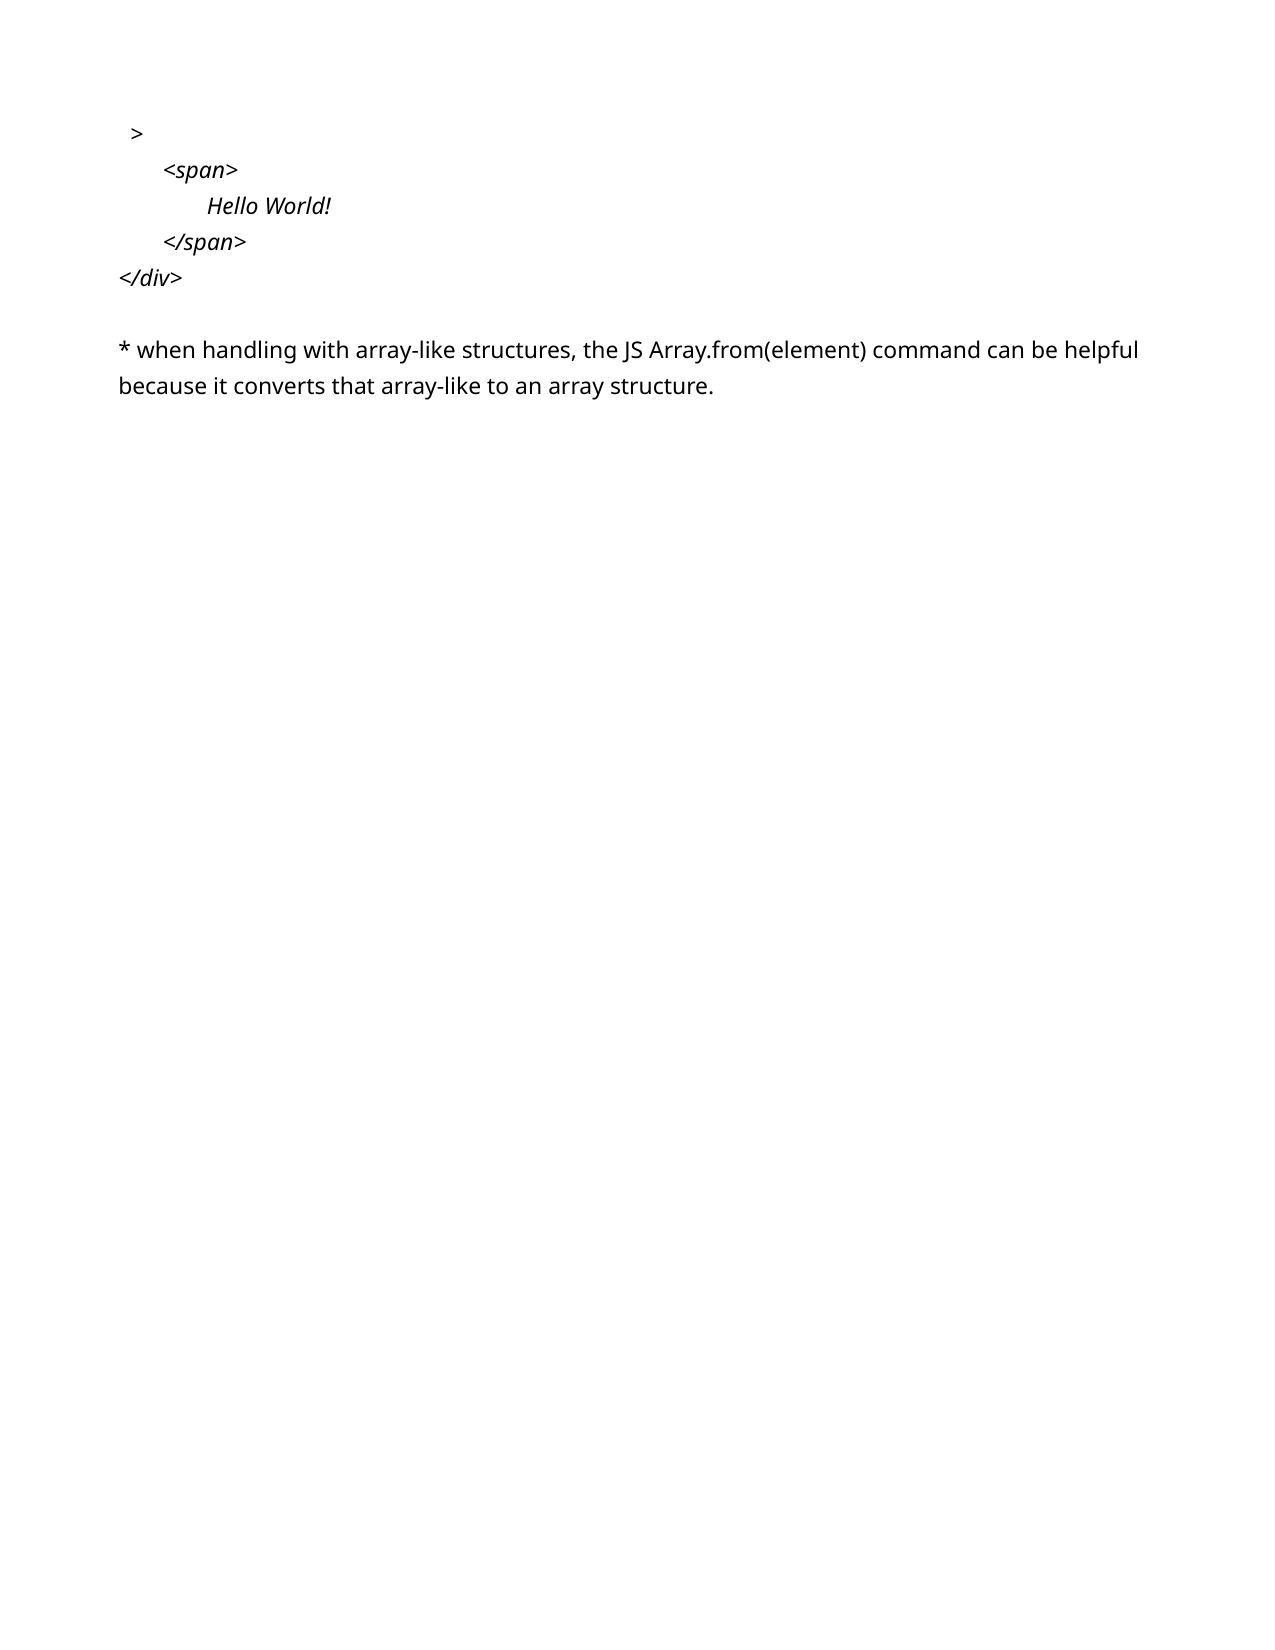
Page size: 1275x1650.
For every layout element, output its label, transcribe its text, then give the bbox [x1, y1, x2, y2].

text * when handling with array-like structures, the JS Array.from(element) command can be helpful because it converts that array-like to an array structure. [118, 334, 1157, 401]
text <span> [118, 154, 1157, 185]
text Hello World! [118, 190, 1157, 221]
text </span> [118, 226, 1157, 257]
text </div> [118, 262, 1157, 293]
text > [118, 118, 1157, 149]
